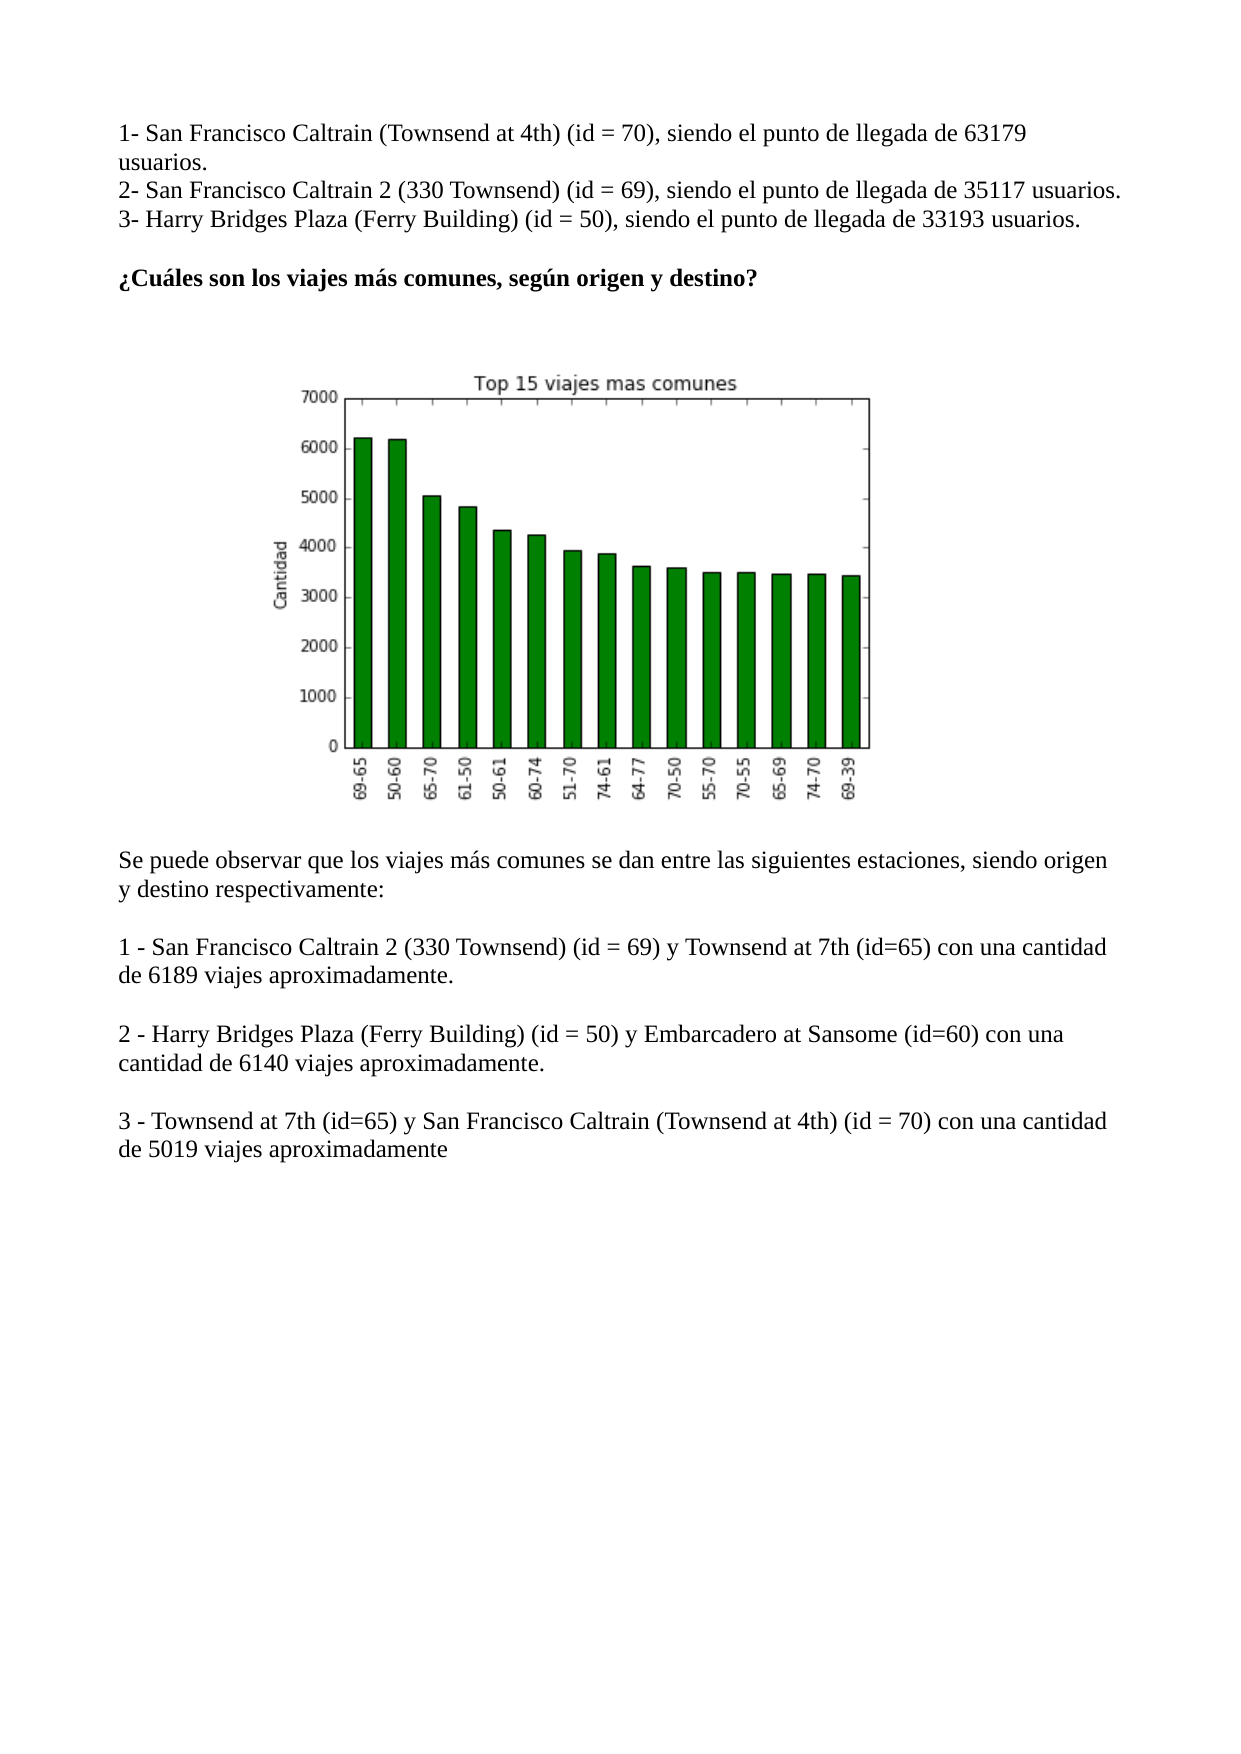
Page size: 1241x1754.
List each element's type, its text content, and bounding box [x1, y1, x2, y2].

text 1- San Francisco Caltrain (Townsend at 4th) (id = 70), siendo el punto de llegada de 63179 usuarios. [118, 118, 1122, 176]
text 3- Harry Bridges Plaza (Ferry Building) (id = 50), siendo el punto de llegada de 33193 usuarios. [118, 204, 1122, 233]
text 2- San Francisco Caltrain 2 (330 Townsend) (id = 69), siendo el punto de llegada de 35117 usuarios. [118, 176, 1122, 204]
text 3 - Townsend at 7th (id=65) y San Francisco Caltrain (Townsend at 4th) (id = 70) con una cantidad de 5019 viajes aproximadamente [118, 1106, 1122, 1163]
text Se puede observar que los viajes más comunes se dan entre las siguientes estaciones, siendo origen y destino respectivamente: [118, 845, 1122, 902]
text 2 - Harry Bridges Plaza (Ferry Building) (id = 50) y Embarcadero at Sansome (id=60) con una cantidad de 6140 viajes aproximadamente. [118, 1019, 1122, 1076]
text ¿Cuáles son los viajes más comunes, según origen y destino? [118, 263, 1122, 291]
picture [260, 354, 936, 804]
text 1 - San Francisco Caltrain 2 (330 Townsend) (id = 69) y Townsend at 7th (id=65) con una cantidad de 6189 viajes aproximadamente. [118, 932, 1122, 989]
